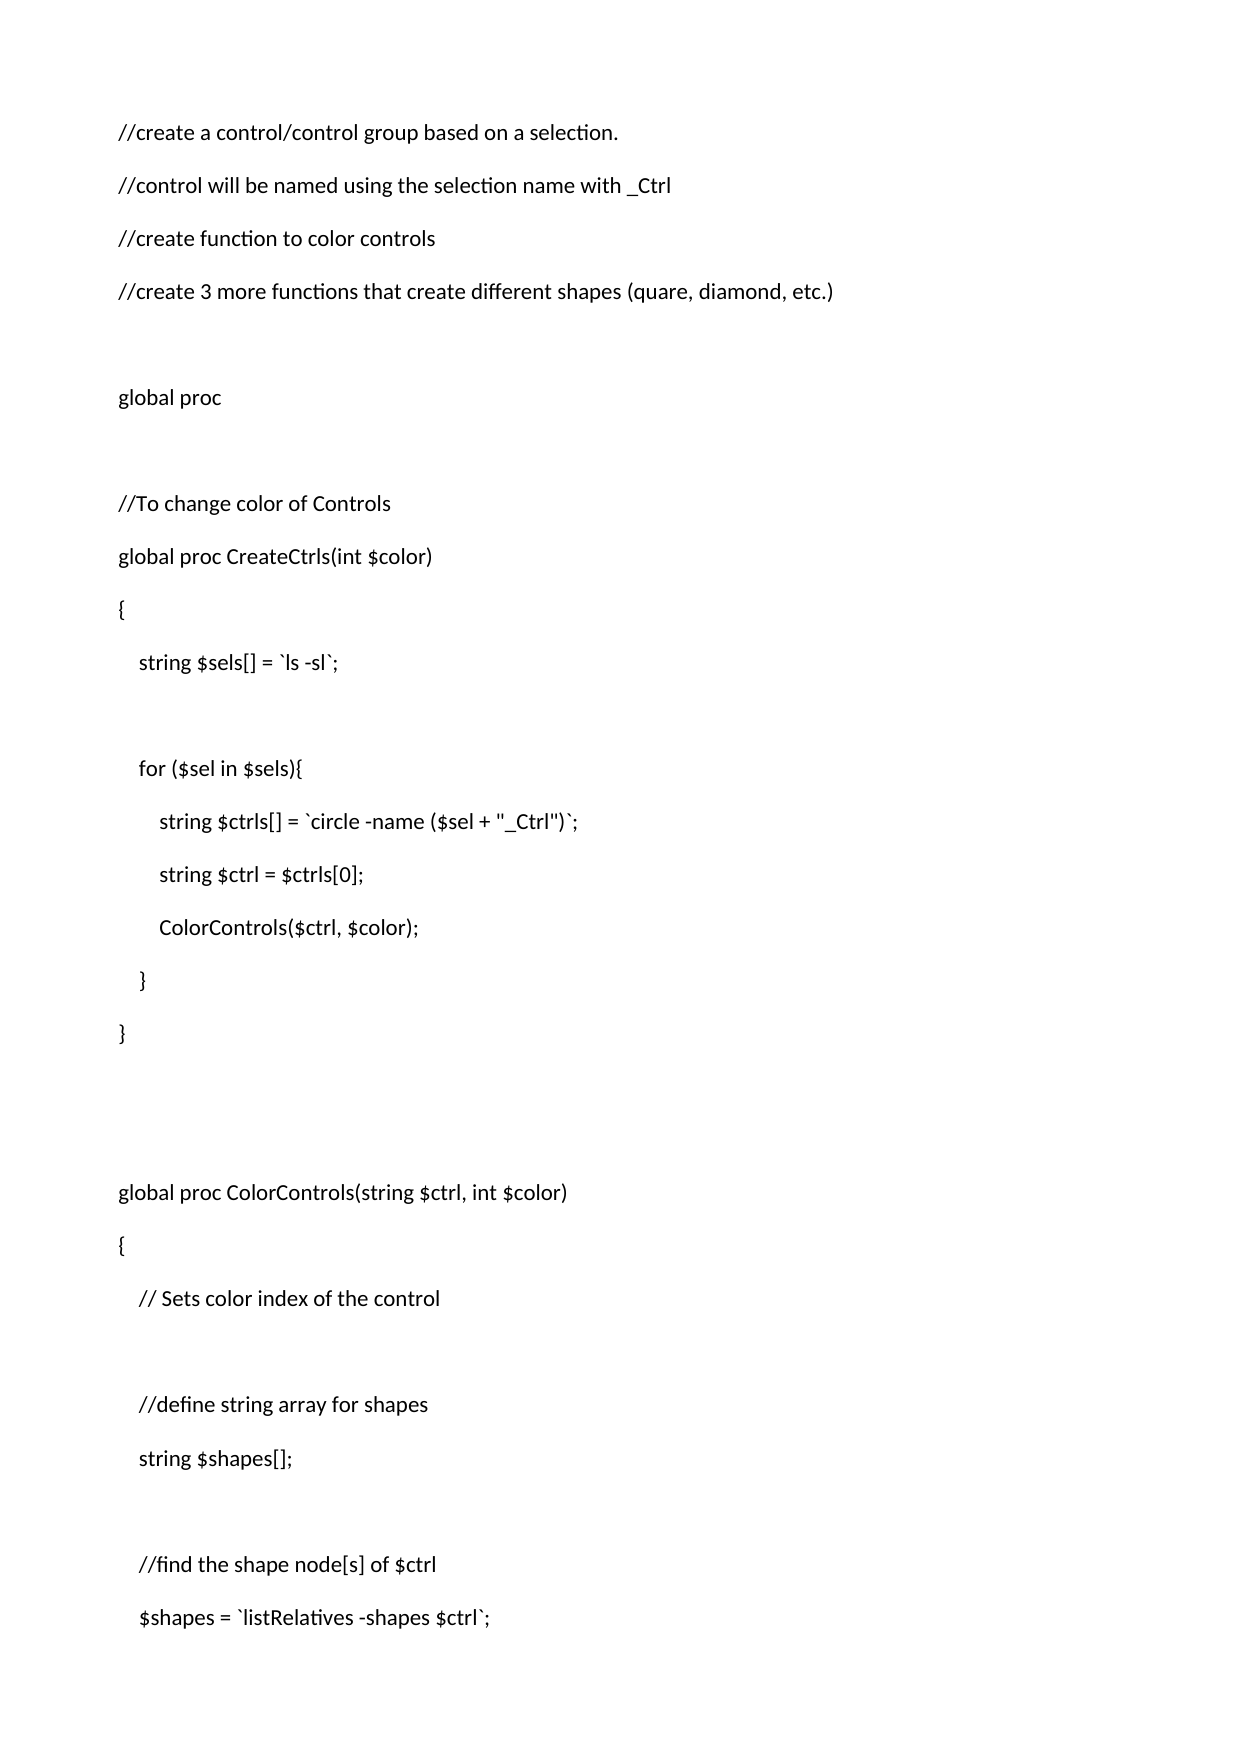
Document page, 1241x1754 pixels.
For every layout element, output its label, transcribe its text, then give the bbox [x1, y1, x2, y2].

text ColorControls($ctrl, $color); [118, 913, 1122, 941]
text global proc ColorControls(string $ctrl, int $color) [118, 1178, 1122, 1207]
text string $ctrls[] = `circle -name ($sel + "_Ctrl")`; [118, 807, 1122, 835]
text for ($sel in $sels){ [118, 754, 1122, 782]
text //find the shape node[s] of $ctrl [118, 1550, 1122, 1578]
text //create function to color controls [118, 224, 1122, 252]
text //define string array for shapes [118, 1391, 1122, 1419]
text } [118, 966, 1122, 994]
text $shapes = `listRelatives -shapes $ctrl`; [118, 1603, 1122, 1631]
text string $shapes[]; [118, 1444, 1122, 1472]
text //create a control/control group based on a selection. [118, 118, 1122, 146]
text { [118, 595, 1122, 623]
text //create 3 more functions that create different shapes (quare, diamond, etc.) [118, 277, 1122, 305]
text //To change color of Controls [118, 489, 1122, 517]
text string $sels[] = `ls -sl`; [118, 648, 1122, 676]
text string $ctrl = $ctrls[0]; [118, 860, 1122, 888]
text { [118, 1232, 1122, 1259]
text global proc [118, 383, 1122, 411]
text global proc CreateCtrls(int $color) [118, 542, 1122, 570]
text } [118, 1019, 1122, 1047]
text // Sets color index of the control [118, 1284, 1122, 1313]
text //control will be named using the selection name with _Ctrl [118, 171, 1122, 199]
